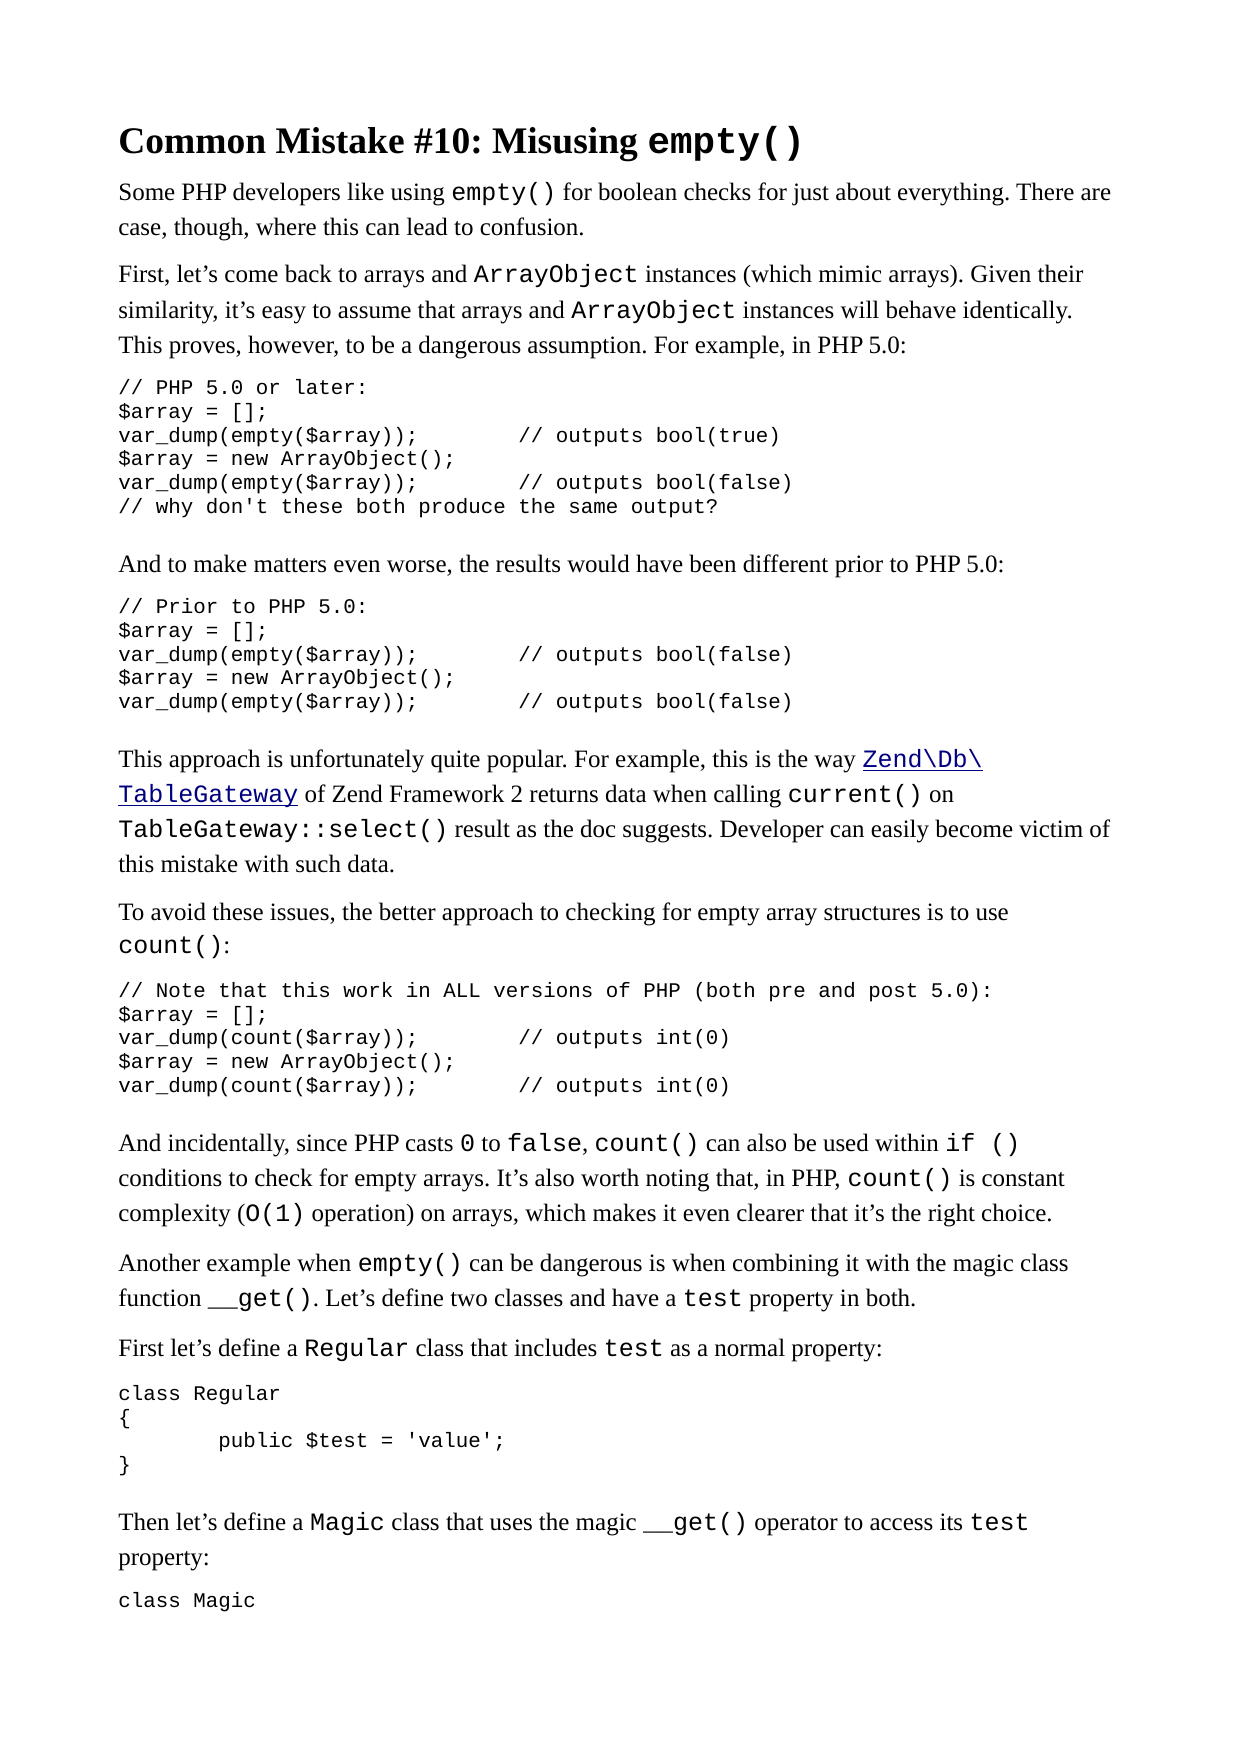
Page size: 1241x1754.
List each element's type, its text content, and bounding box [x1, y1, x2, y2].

text // Note that this work in ALL versions of PHP (both pre and post 5.0): [118, 980, 1122, 1004]
text $array = new ArrayObject(); [118, 1051, 1122, 1074]
text public $test = 'value'; [118, 1430, 1122, 1454]
text Some PHP developers like using empty() for boolean checks for just about everything. There are case, though, where this can lead to confusion. [118, 177, 1122, 241]
text First let’s define a Regular class that includes test as a normal property: [118, 1333, 1122, 1364]
text $array = []; [118, 620, 1122, 644]
text class Magic [118, 1590, 1122, 1613]
text var_dump(empty($array)); // outputs bool(false) [118, 472, 1122, 496]
text This approach is unfortunately quite popular. For example, this is the way Zend\Db\TableGateway of Zend Framework 2 returns data when calling current() on TableGateway::select() result as the doc suggests. Developer can easily become victim of this mistake with such data. [118, 744, 1122, 878]
text var_dump(empty($array)); // outputs bool(false) [118, 644, 1122, 667]
text $array = new ArrayObject(); [118, 667, 1122, 691]
text // Prior to PHP 5.0: [118, 596, 1122, 620]
text var_dump(count($array)); // outputs int(0) [118, 1027, 1122, 1051]
text var_dump(count($array)); // outputs int(0) [118, 1074, 1122, 1098]
text var_dump(empty($array)); // outputs bool(false) [118, 691, 1122, 714]
text To avoid these issues, the better approach to checking for empty array structures is to use count(): [118, 897, 1122, 961]
text { [118, 1407, 1122, 1430]
text var_dump(empty($array)); // outputs bool(true) [118, 425, 1122, 448]
text Then let’s define a Magic class that uses the magic __get() operator to access its test property: [118, 1507, 1122, 1571]
text // why don't these both produce the same output? [118, 496, 1122, 519]
text class Regular [118, 1383, 1122, 1407]
text } [118, 1454, 1122, 1478]
text First, let’s come back to arrays and ArrayObject instances (which mimic arrays). Given their similarity, it’s easy to assume that arrays and ArrayObject instances will behave identically. This proves, however, to be a dangerous assumption. For example, in PHP 5.0: [118, 259, 1122, 358]
text Another example when empty() can be dangerous is when combining it with the magic class function __get(). Let’s define two classes and have a test property in both. [118, 1248, 1122, 1314]
text // PHP 5.0 or later: [118, 377, 1122, 401]
text $array = []; [118, 401, 1122, 425]
subtitle Common Mistake #10: Misusing empty() [118, 118, 1122, 164]
text $array = new ArrayObject(); [118, 448, 1122, 472]
text $array = []; [118, 1004, 1122, 1027]
text And incidentally, since PHP casts 0 to false, count() can also be used within if () conditions to check for empty arrays. It’s also worth noting that, in PHP, count() is constant complexity (O(1) operation) on arrays, which makes it even clearer that it’s the right choice. [118, 1128, 1122, 1229]
text And to make matters even worse, the results would have been different prior to PHP 5.0: [118, 549, 1122, 577]
